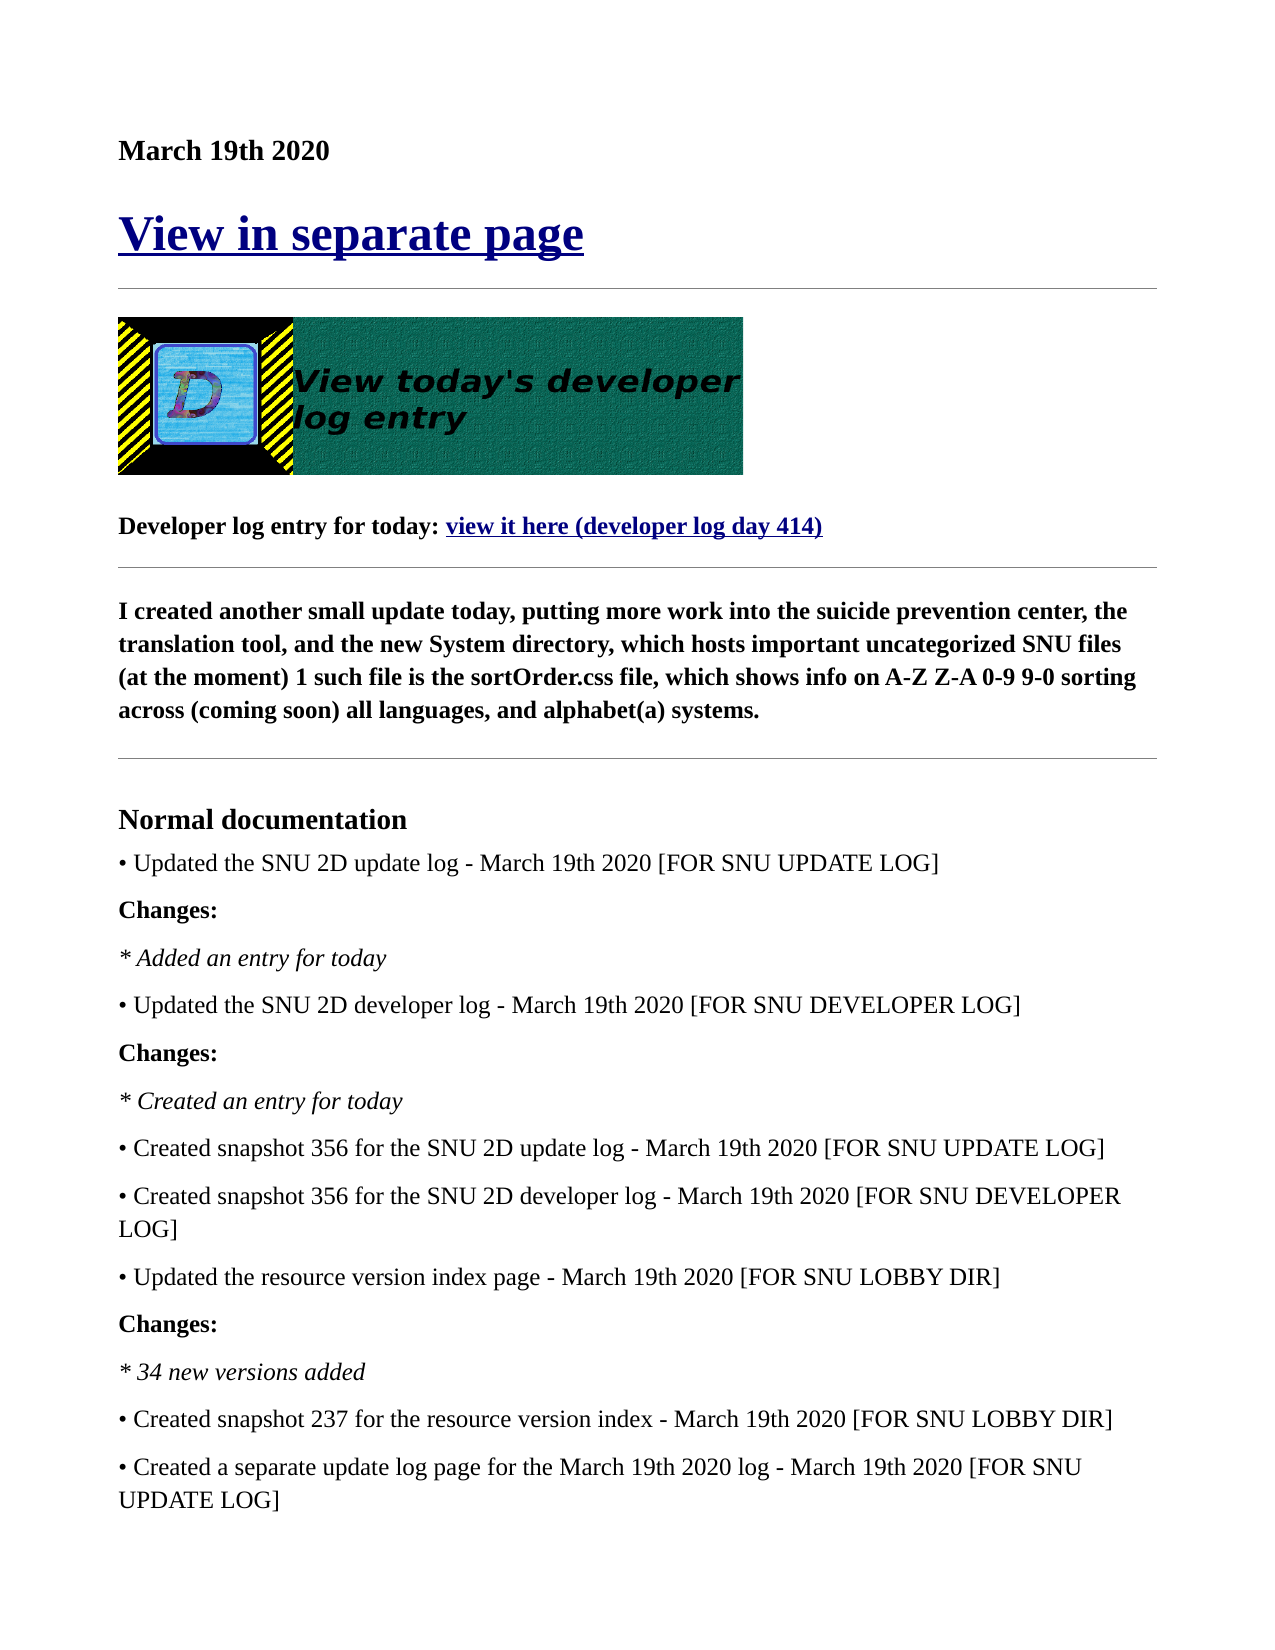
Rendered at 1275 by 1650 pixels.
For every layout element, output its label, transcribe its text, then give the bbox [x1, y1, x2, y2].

picture [118, 317, 744, 475]
text * 34 new versions added [118, 1357, 1157, 1386]
text • Updated the resource version index page - March 19th 2020 [FOR SNU LOBBY DIR] [118, 1262, 1157, 1290]
text Changes: [118, 895, 1157, 924]
text Changes: [118, 1038, 1157, 1067]
subtitle View in separate page [118, 204, 1157, 261]
text Changes: [118, 1309, 1157, 1338]
text • Created a separate update log page for the March 19th 2020 log - March 19th 2020 [FOR SNU UPDATE LOG] [118, 1452, 1157, 1514]
text • Created snapshot 237 for the resource version index - March 19th 2020 [FOR SNU LOBBY DIR] [118, 1404, 1157, 1433]
subtitle March 19th 2020 [118, 133, 1157, 166]
text * Added an entry for today [118, 943, 1157, 972]
text • Updated the SNU 2D update log - March 19th 2020 [FOR SNU UPDATE LOG] [118, 848, 1157, 877]
text • Updated the SNU 2D developer log - March 19th 2020 [FOR SNU DEVELOPER LOG] [118, 991, 1157, 1019]
text I created another small update today, putting more work into the suicide prevention center, the translation tool, and the new System directory, which hosts important uncategorized SNU files (at the moment) 1 such file is the sortOrder.css file, which shows info on A-Z Z-A 0-9 9-0 sorting across (coming soon) all languages, and alphabet(a) systems. [118, 596, 1157, 724]
text • Created snapshot 356 for the SNU 2D developer log - March 19th 2020 [FOR SNU DEVELOPER LOG] [118, 1181, 1157, 1243]
text * Created an entry for today [118, 1086, 1157, 1114]
subtitle Developer log entry for today: view it here (developer log day 414) [118, 511, 1157, 540]
subtitle Normal documentation [118, 802, 1157, 835]
text • Created snapshot 356 for the SNU 2D update log - March 19th 2020 [FOR SNU UPDATE LOG] [118, 1133, 1157, 1162]
